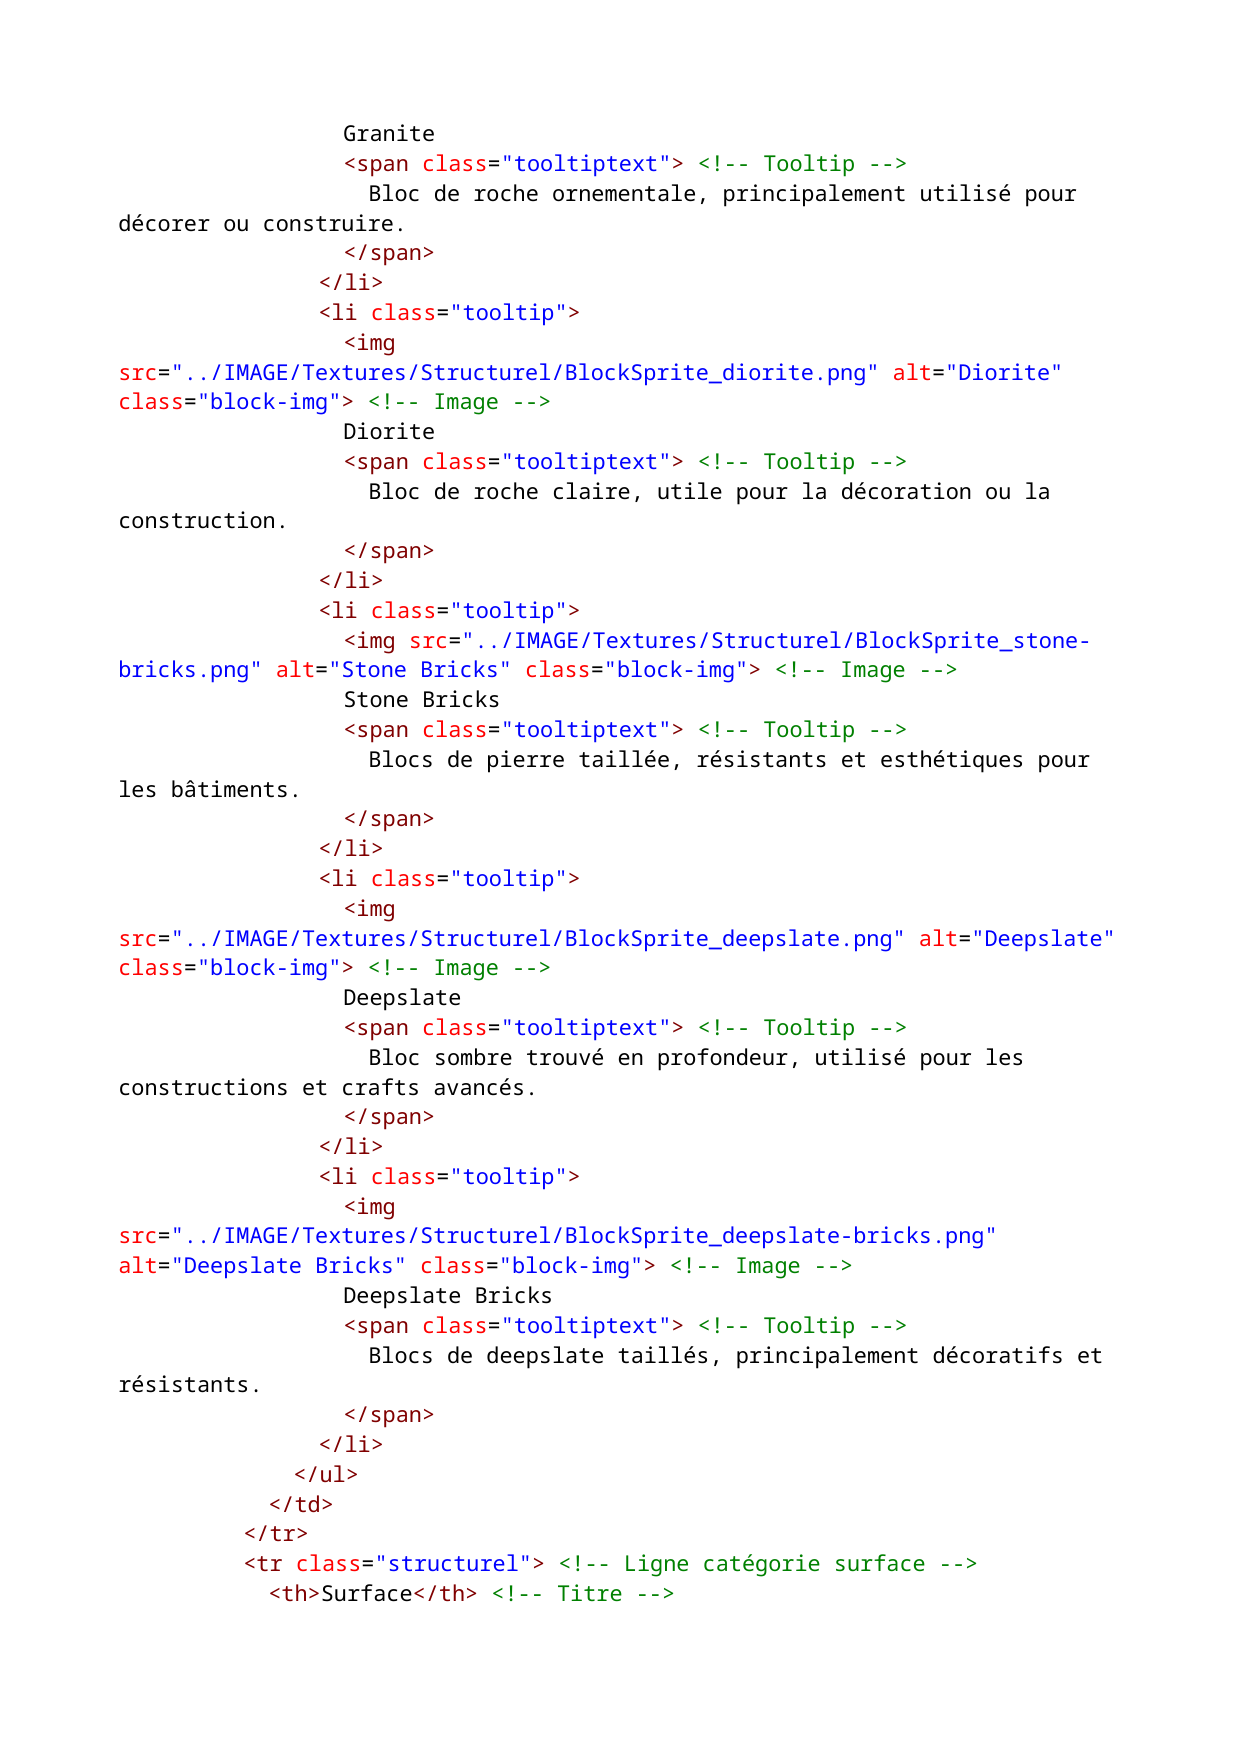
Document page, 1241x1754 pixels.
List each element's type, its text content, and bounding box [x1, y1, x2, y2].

text <li class="tooltip"> [118, 863, 1122, 893]
text <tr class="structurel"> <!-- Ligne catégorie surface --> [118, 1548, 1122, 1578]
text Blocs de deepslate taillés, principalement décoratifs et résistants. [118, 1339, 1122, 1399]
text Bloc de roche claire, utile pour la décoration ou la construction. [118, 476, 1122, 535]
text </span> [118, 535, 1122, 565]
text </li> [118, 267, 1122, 297]
text </span> [118, 1399, 1122, 1429]
text Bloc de roche ornementale, principalement utilisé pour décorer ou construire. [118, 178, 1122, 237]
text </li> [118, 833, 1122, 863]
text </span> [118, 803, 1122, 833]
text <li class="tooltip"> [118, 595, 1122, 624]
text Bloc sombre trouvé en profondeur, utilisé pour les constructions et crafts avancés. [118, 1042, 1122, 1101]
text </li> [118, 1131, 1122, 1161]
text </ul> [118, 1459, 1122, 1488]
text Blocs de pierre taillée, résistants et esthétiques pour les bâtiments. [118, 744, 1122, 803]
text </td> [118, 1488, 1122, 1518]
text <li class="tooltip"> [118, 297, 1122, 327]
text </li> [118, 1429, 1122, 1459]
text <li class="tooltip"> [118, 1161, 1122, 1191]
text Diorite [118, 416, 1122, 446]
text Deepslate [118, 982, 1122, 1012]
text <span class="tooltiptext"> <!-- Tooltip --> [118, 1012, 1122, 1042]
text Granite [118, 118, 1122, 148]
text Deepslate Bricks [118, 1280, 1122, 1310]
text </tr> [118, 1518, 1122, 1548]
text Stone Bricks [118, 684, 1122, 714]
text <img src="../IMAGE/Textures/Structurel/BlockSprite_deepslate.png" alt="Deepslate" class="block-img"> <!-- Image --> [118, 893, 1122, 982]
text </span> [118, 1101, 1122, 1131]
text <span class="tooltiptext"> <!-- Tooltip --> [118, 446, 1122, 476]
text </span> [118, 237, 1122, 267]
text <span class="tooltiptext"> <!-- Tooltip --> [118, 1310, 1122, 1339]
text <img src="../IMAGE/Textures/Structurel/BlockSprite_stone-bricks.png" alt="Stone Bricks" class="block-img"> <!-- Image --> [118, 624, 1122, 684]
text </li> [118, 565, 1122, 595]
text <span class="tooltiptext"> <!-- Tooltip --> [118, 714, 1122, 744]
text <img src="../IMAGE/Textures/Structurel/BlockSprite_diorite.png" alt="Diorite" class="block-img"> <!-- Image --> [118, 327, 1122, 416]
text <img src="../IMAGE/Textures/Structurel/BlockSprite_deepslate-bricks.png" alt="Deepslate Bricks" class="block-img"> <!-- Image --> [118, 1191, 1122, 1280]
text <th>Surface</th> <!-- Titre --> [118, 1578, 1122, 1608]
text <span class="tooltiptext"> <!-- Tooltip --> [118, 148, 1122, 178]
